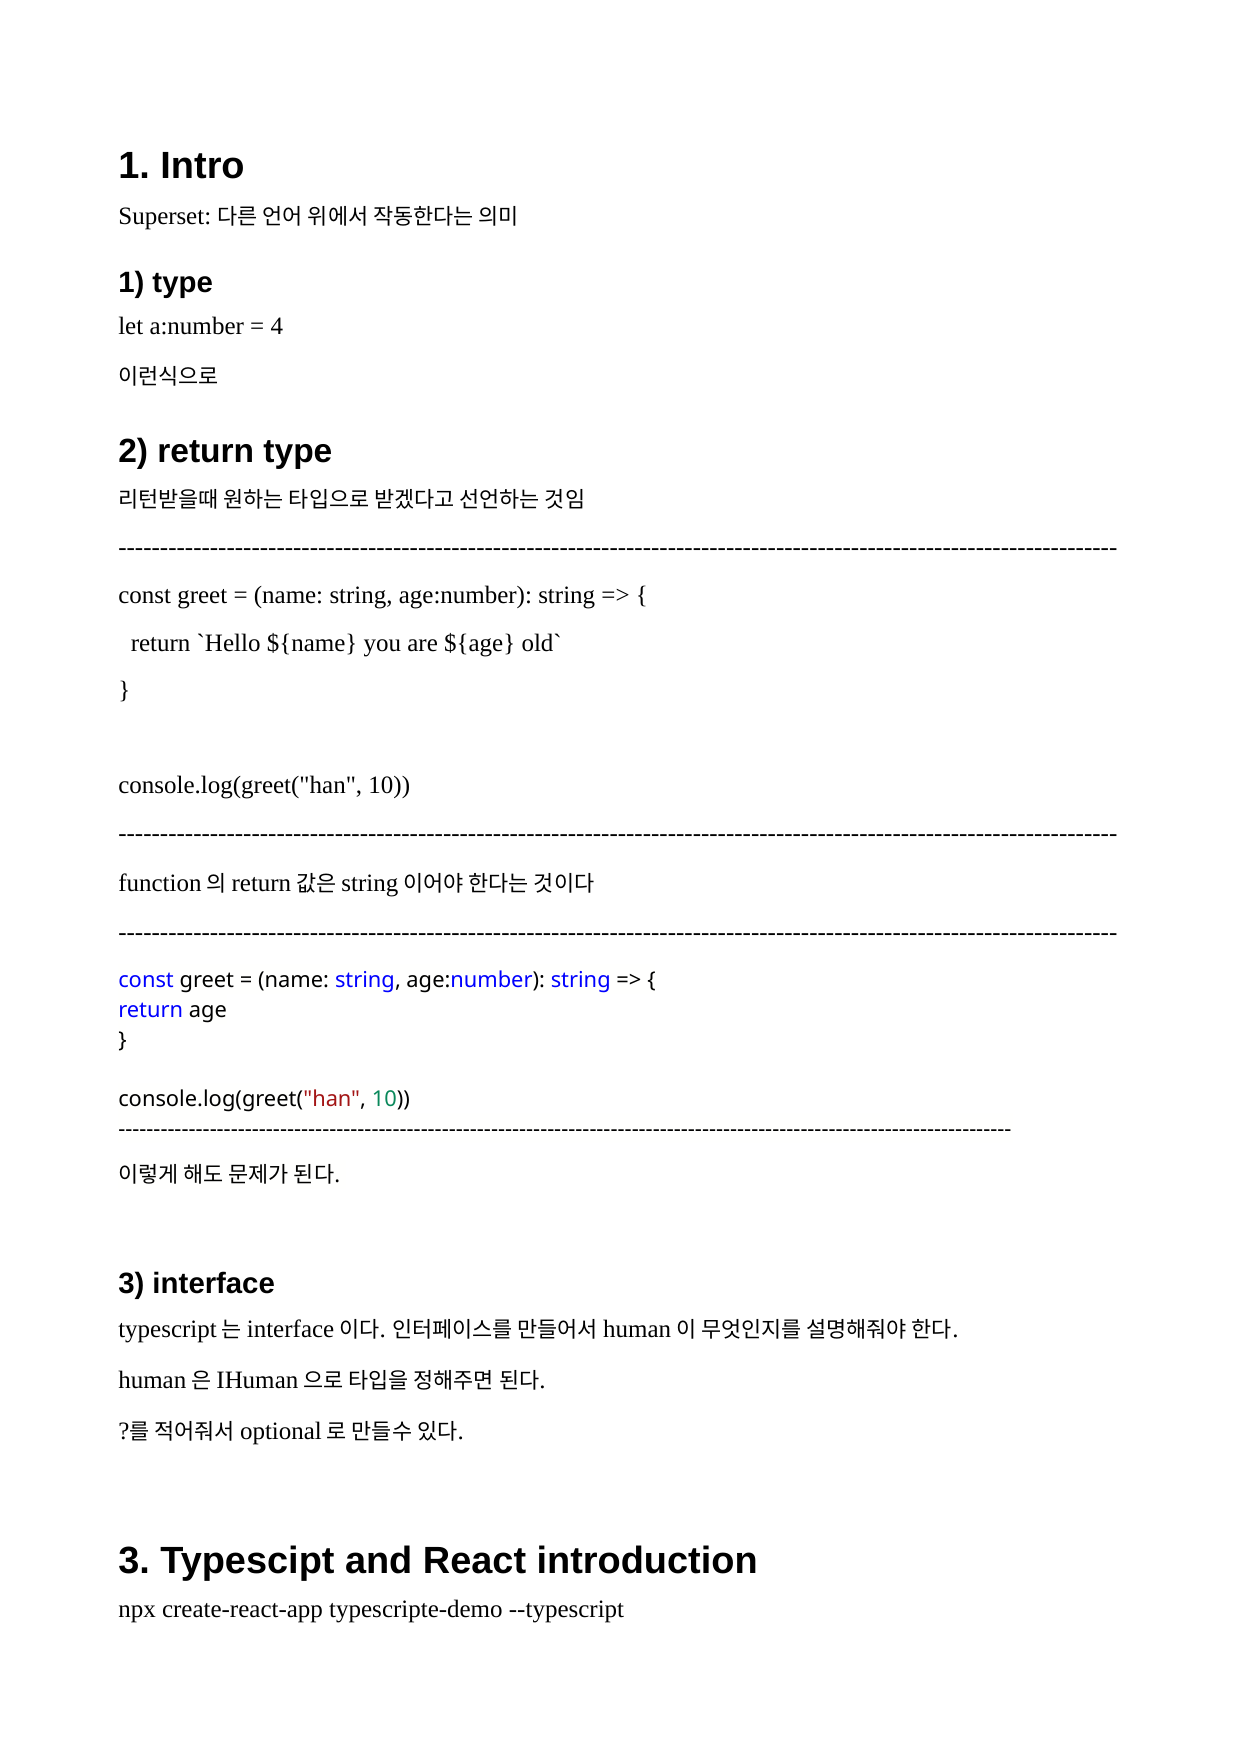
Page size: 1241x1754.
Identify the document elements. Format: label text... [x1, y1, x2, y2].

subtitle 3. Typescipt and React introduction [118, 1538, 1122, 1581]
text } [118, 675, 1122, 704]
text npx create-react-app typescripte-demo --typescript [118, 1594, 1122, 1623]
text console.log(greet("han", 10)) [118, 1083, 1122, 1113]
subtitle 2) return type [118, 430, 1122, 469]
text ?를 적어줘서 optional로 만들수 있다. [118, 1414, 1122, 1446]
subtitle 3) interface [118, 1266, 1122, 1300]
text console.log(greet("han", 10)) [118, 771, 1122, 799]
text const greet = (name: string, age:number): string => { [118, 964, 1122, 994]
text ------------------------------------------------------------------------------------------------------------------------ [118, 532, 1122, 561]
text return `Hello ${name} you are ${age} old` [118, 628, 1122, 656]
text human은 IHuman으로 타입을 정해주면 된다. [118, 1363, 1122, 1395]
text const greet = (name: string, age:number): string => { [118, 580, 1122, 609]
text 리턴받을때 원하는 타입으로 받겠다고 선언하는 것임 [118, 482, 1122, 513]
text typescript는 interface이다. 인터페이스를 만들어서 human이 무엇인지를 설명해줘야 한다. [118, 1312, 1122, 1344]
subtitle 1) type [118, 265, 1122, 298]
text function의 return값은 string이어야 한다는 것이다 [118, 866, 1122, 897]
text ------------------------------------------------------------------------------------------------------------------------ [118, 818, 1122, 847]
text 이런식으로 [118, 359, 1122, 390]
text ------------------------------------------------------------------------------------------------------------------------ [118, 917, 1122, 945]
text ------------------------------------------------------------------------------------------------------------------------------- [118, 1113, 1122, 1143]
text return age [118, 994, 1122, 1024]
text } [118, 1024, 1122, 1054]
text let a:number = 4 [118, 311, 1122, 340]
text Superset: 다른 언어 위에서 작동한다는 의미 [118, 199, 1122, 231]
text 이렇게 해도 문제가 된다. [118, 1157, 1122, 1189]
subtitle 1. Intro [118, 143, 1122, 187]
